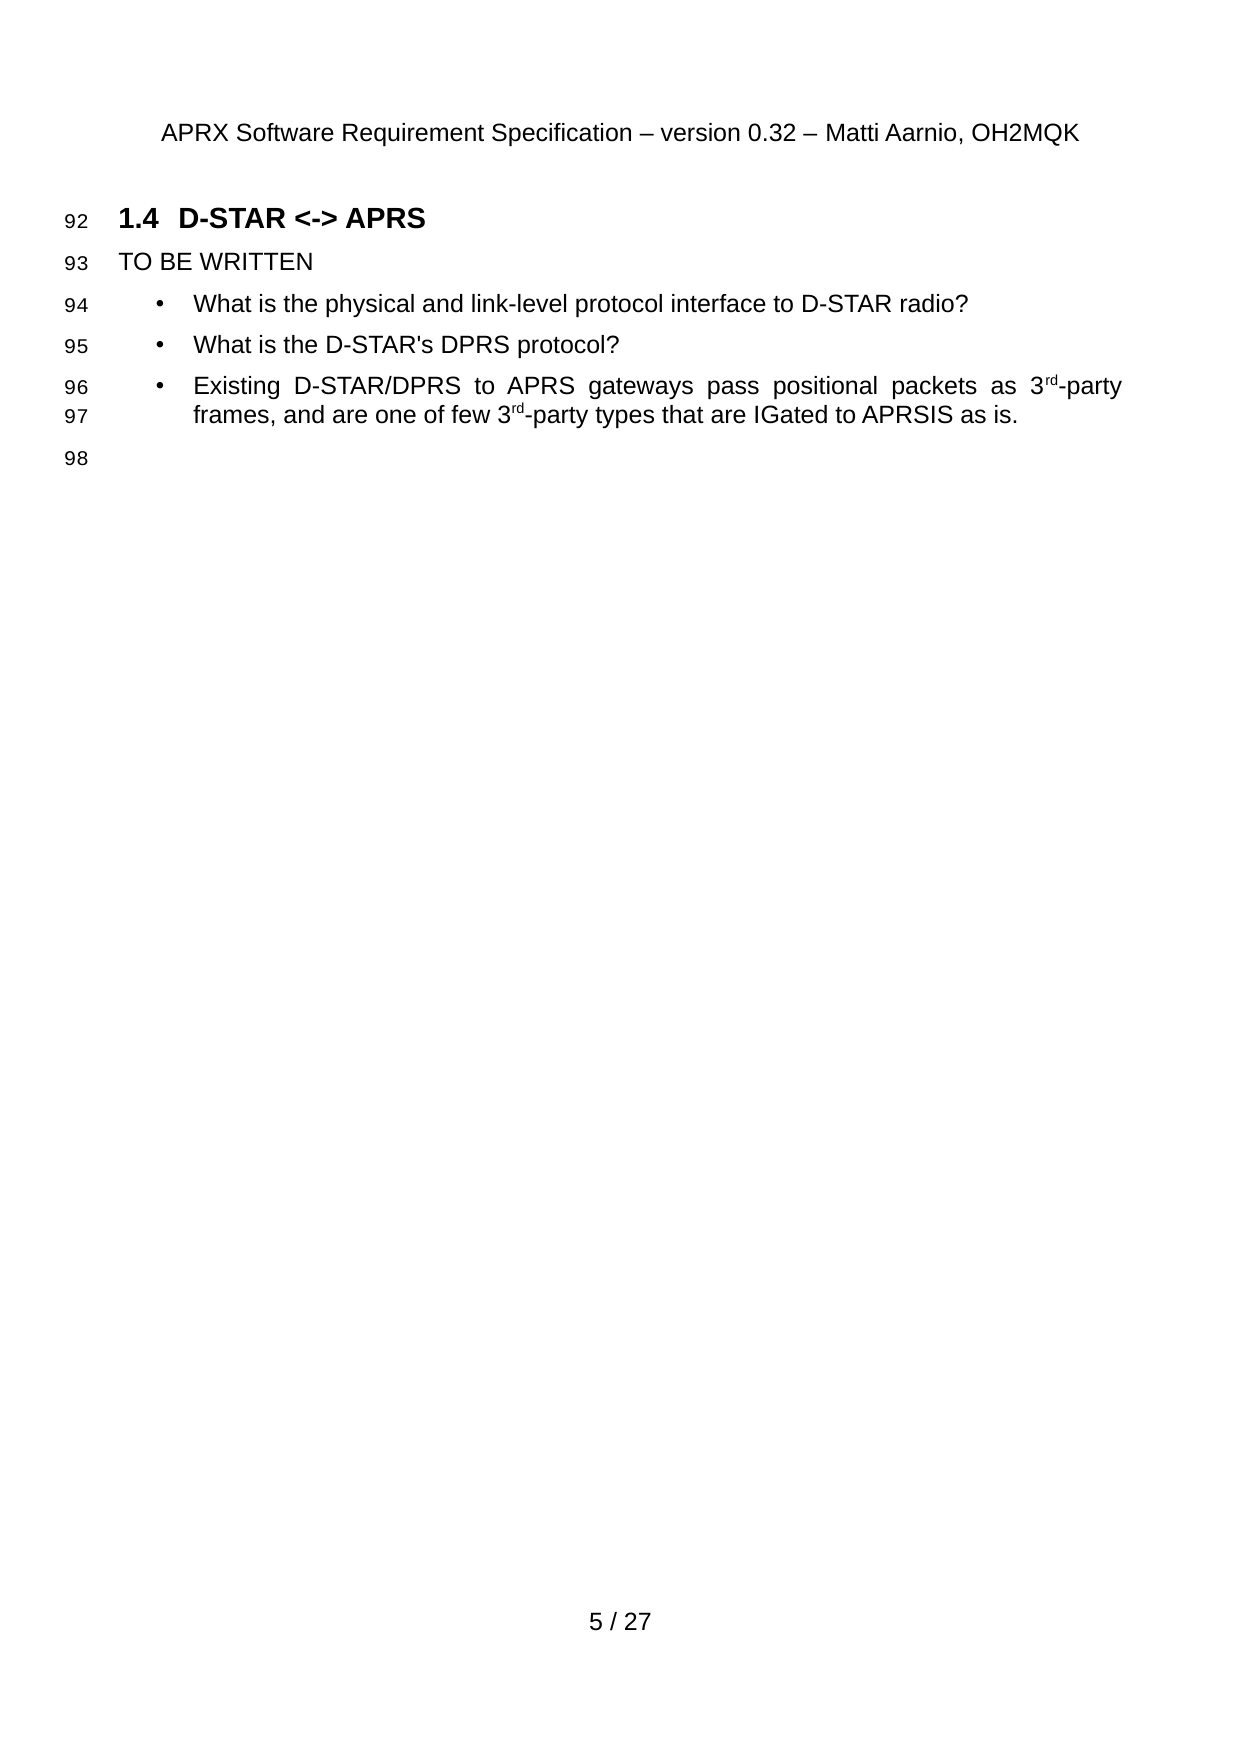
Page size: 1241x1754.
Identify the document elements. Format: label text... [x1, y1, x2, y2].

text TO BE WRITTEN [118, 247, 1122, 276]
subtitle D-STAR <-> APRS [118, 201, 1122, 235]
list Existing D-STAR/DPRS to APRS gateways pass positional packets as 3rd-party frames, and are one of few 3rd-party types that are IGated to APRSIS as is. [156, 371, 1122, 429]
list What is the D-STAR's DPRS protocol? [156, 330, 1122, 359]
list What is the physical and link-level protocol interface to D-STAR radio? [156, 289, 1122, 317]
